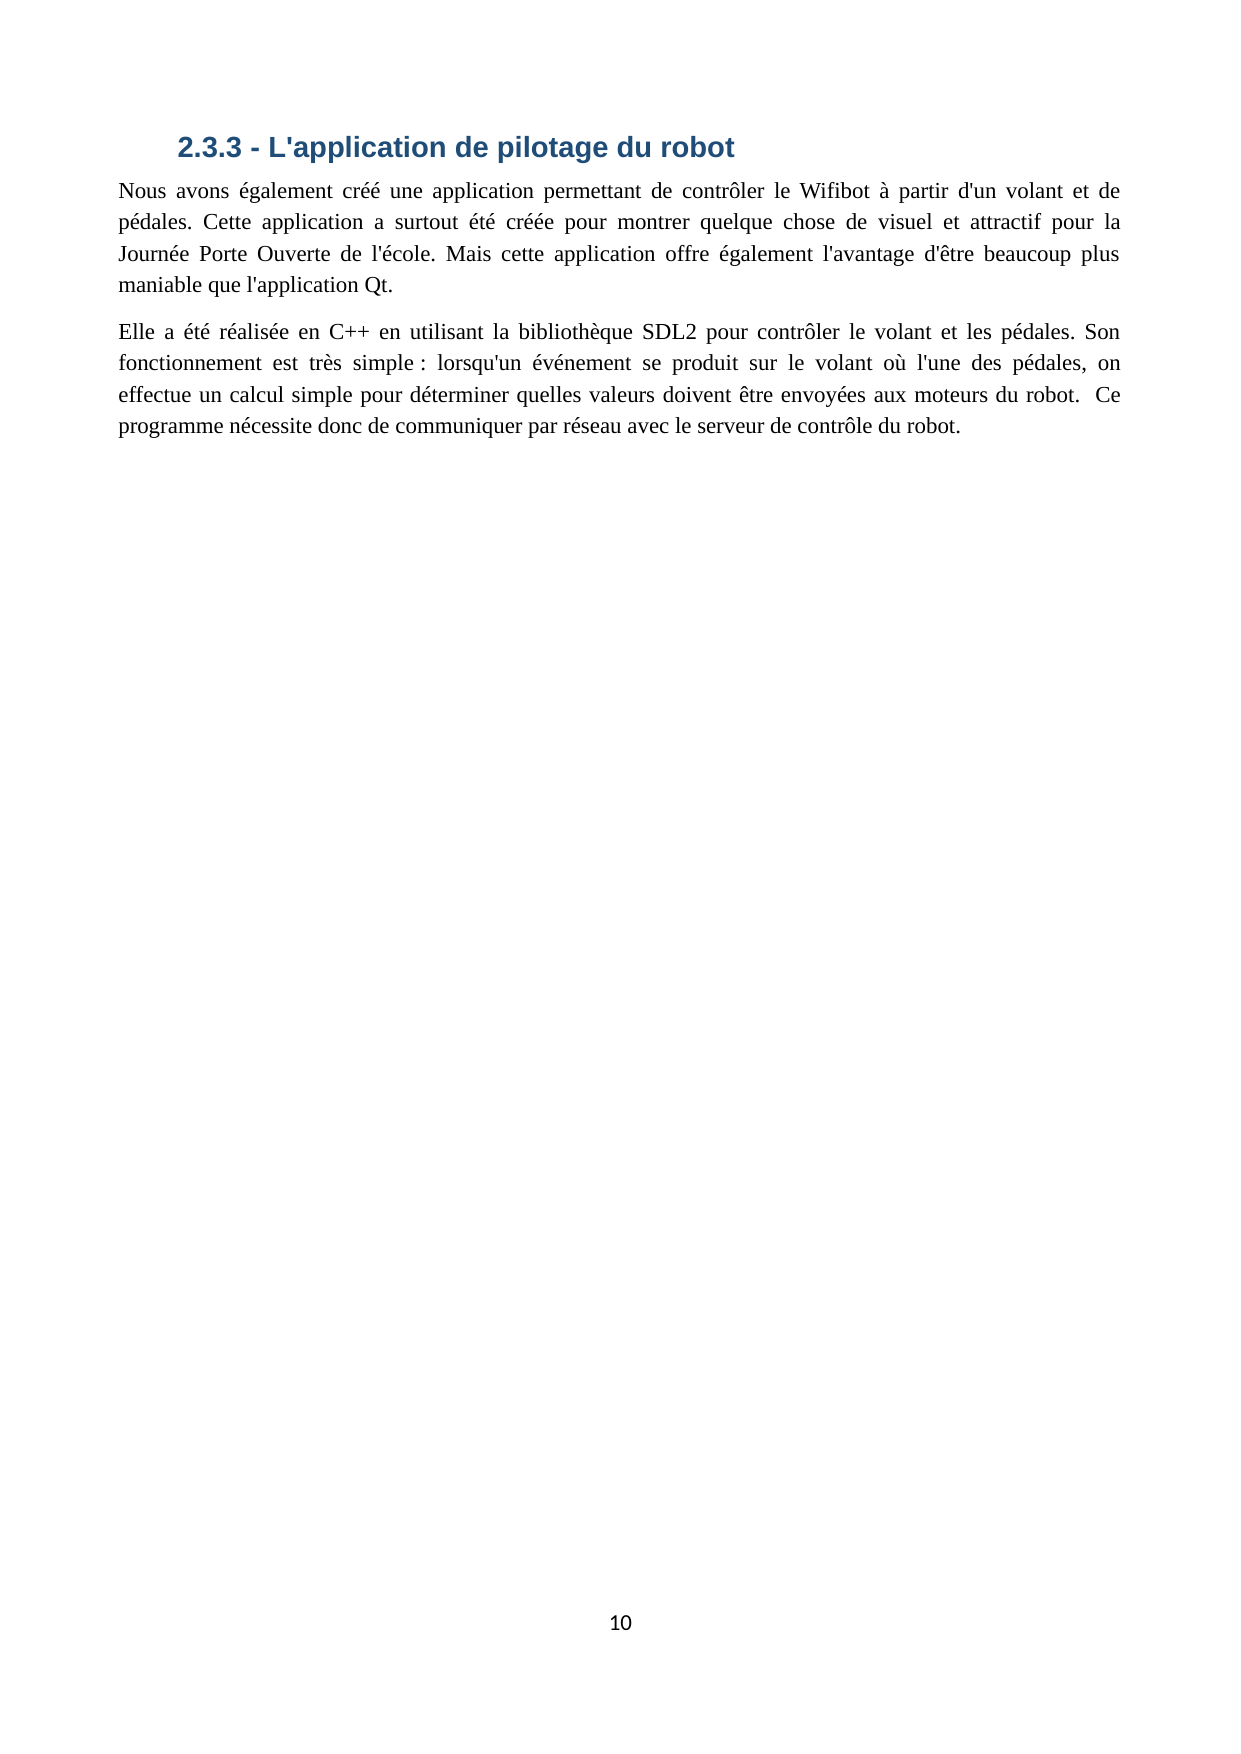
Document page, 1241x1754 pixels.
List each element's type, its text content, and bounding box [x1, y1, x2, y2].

text Nous avons également créé une application permettant de contrôler le Wifibot à partir d'un volant et de pédales. Cette application a surtout été créée pour montrer quelque chose de visuel et attractif pour la Journée Porte Ouverte de l'école. Mais cette application offre également l'avantage d'être beaucoup plus maniable que l'application Qt. [118, 177, 1122, 298]
text Elle a été réalisée en C++ en utilisant la bibliothèque SDL2 pour contrôler le volant et les pédales. Son fonctionnement est très simple : lorsqu'un événement se produit sur le volant où l'une des pédales, on effectue un calcul simple pour déterminer quelles valeurs doivent être envoyées aux moteurs du robot. Ce programme nécessite donc de communiquer par réseau avec le serveur de contrôle du robot. [118, 318, 1122, 439]
subtitle L'application de pilotage du robot [118, 130, 1122, 163]
